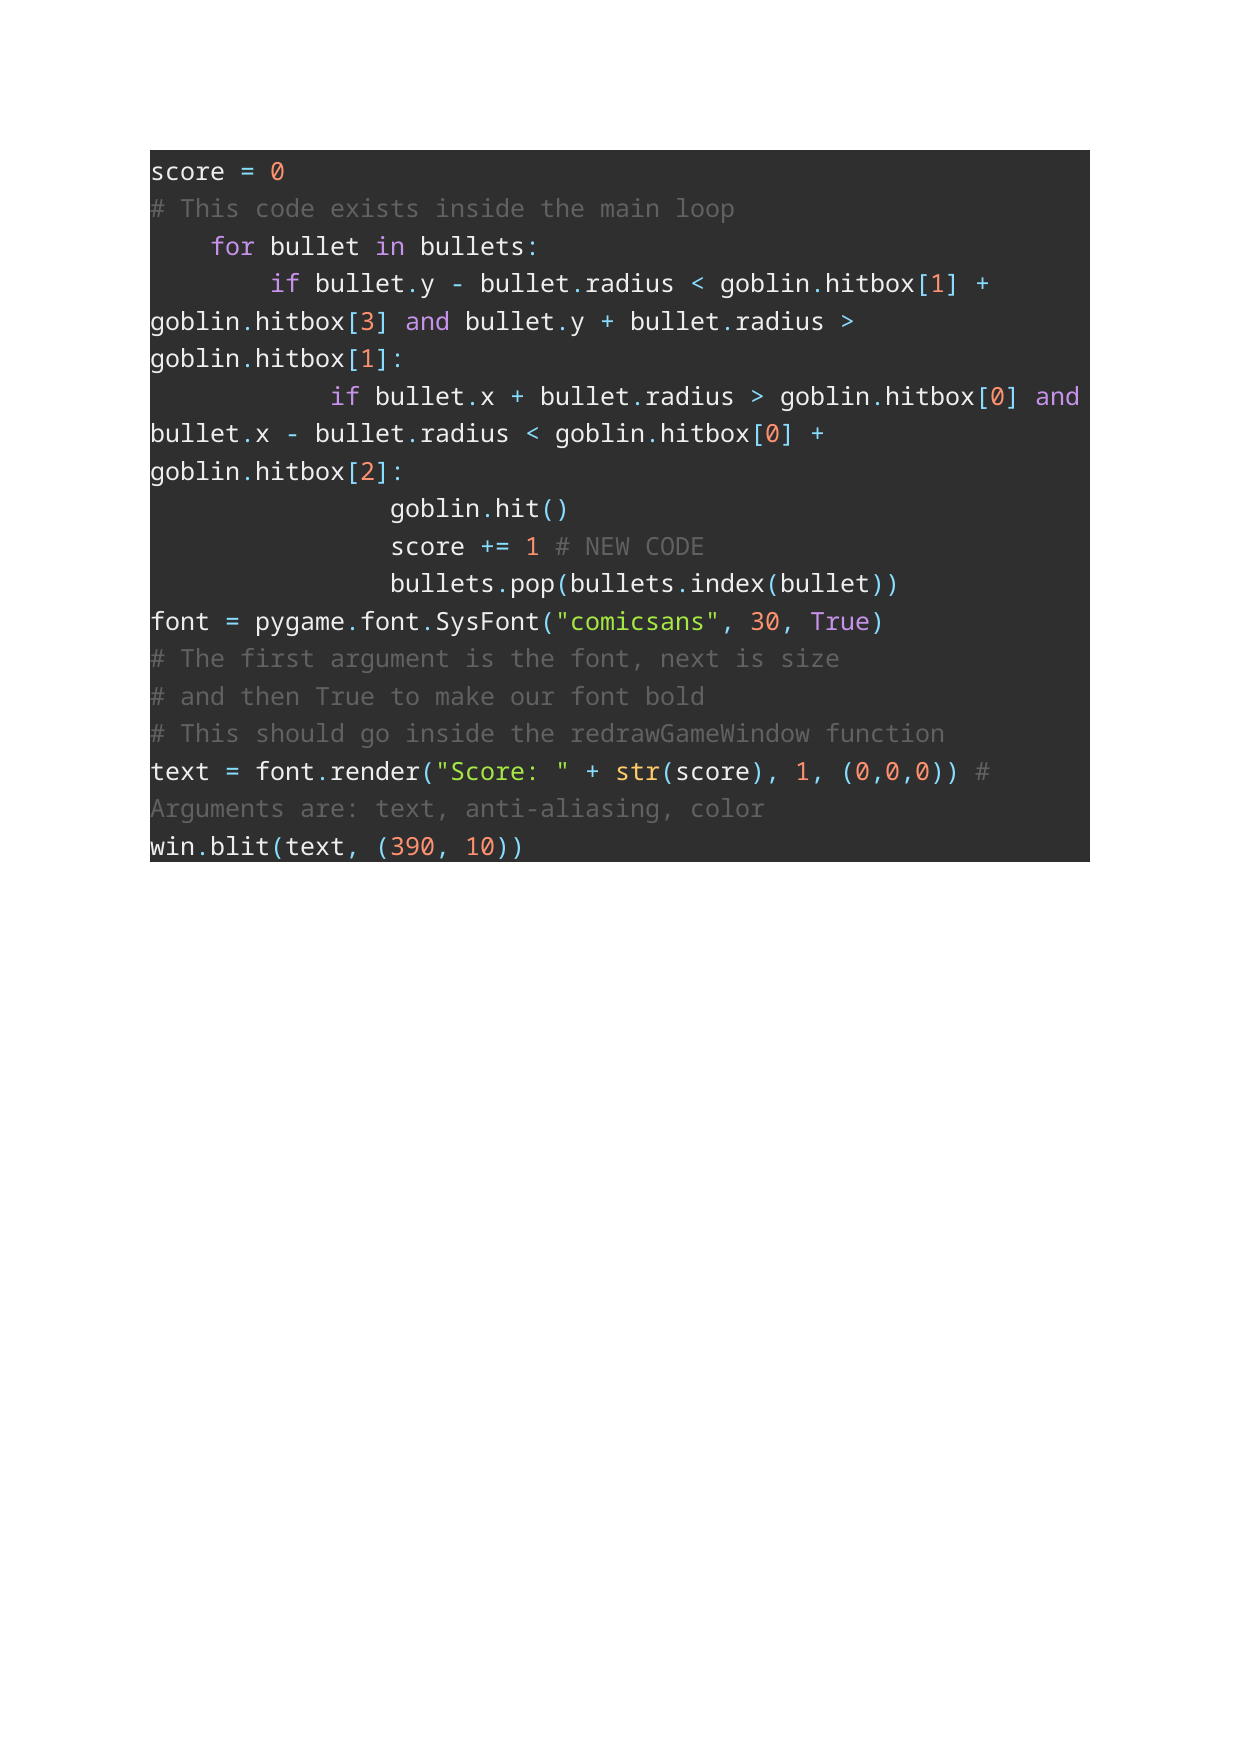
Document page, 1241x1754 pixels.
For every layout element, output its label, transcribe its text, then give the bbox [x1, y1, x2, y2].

text # This code exists inside the main loop [150, 187, 1090, 225]
text for bullet in bullets: [150, 225, 1090, 262]
text if bullet.y - bullet.radius < goblin.hitbox[1] + goblin.hitbox[3] and bullet.y + bullet.radius > goblin.hitbox[1]: [150, 262, 1090, 375]
text text = font.render("Score: " + str(score), 1, (0,0,0)) # Arguments are: text, anti-aliasing, color [150, 750, 1090, 825]
text score += 1 # NEW CODE [150, 525, 1090, 562]
text # The first argument is the font, next is size [150, 637, 1090, 675]
text if bullet.x + bullet.radius > goblin.hitbox[0] and bullet.x - bullet.radius < goblin.hitbox[0] + goblin.hitbox[2]: [150, 375, 1090, 487]
text font = pygame.font.SysFont("comicsans", 30, True) [150, 600, 1090, 637]
text # and then True to make our font bold [150, 675, 1090, 712]
text win.blit(text, (390, 10)) [150, 825, 1090, 862]
text goblin.hit() [150, 487, 1090, 525]
text score = 0 [150, 150, 1090, 187]
text # This should go inside the redrawGameWindow function [150, 712, 1090, 750]
text bullets.pop(bullets.index(bullet)) [150, 562, 1090, 600]
